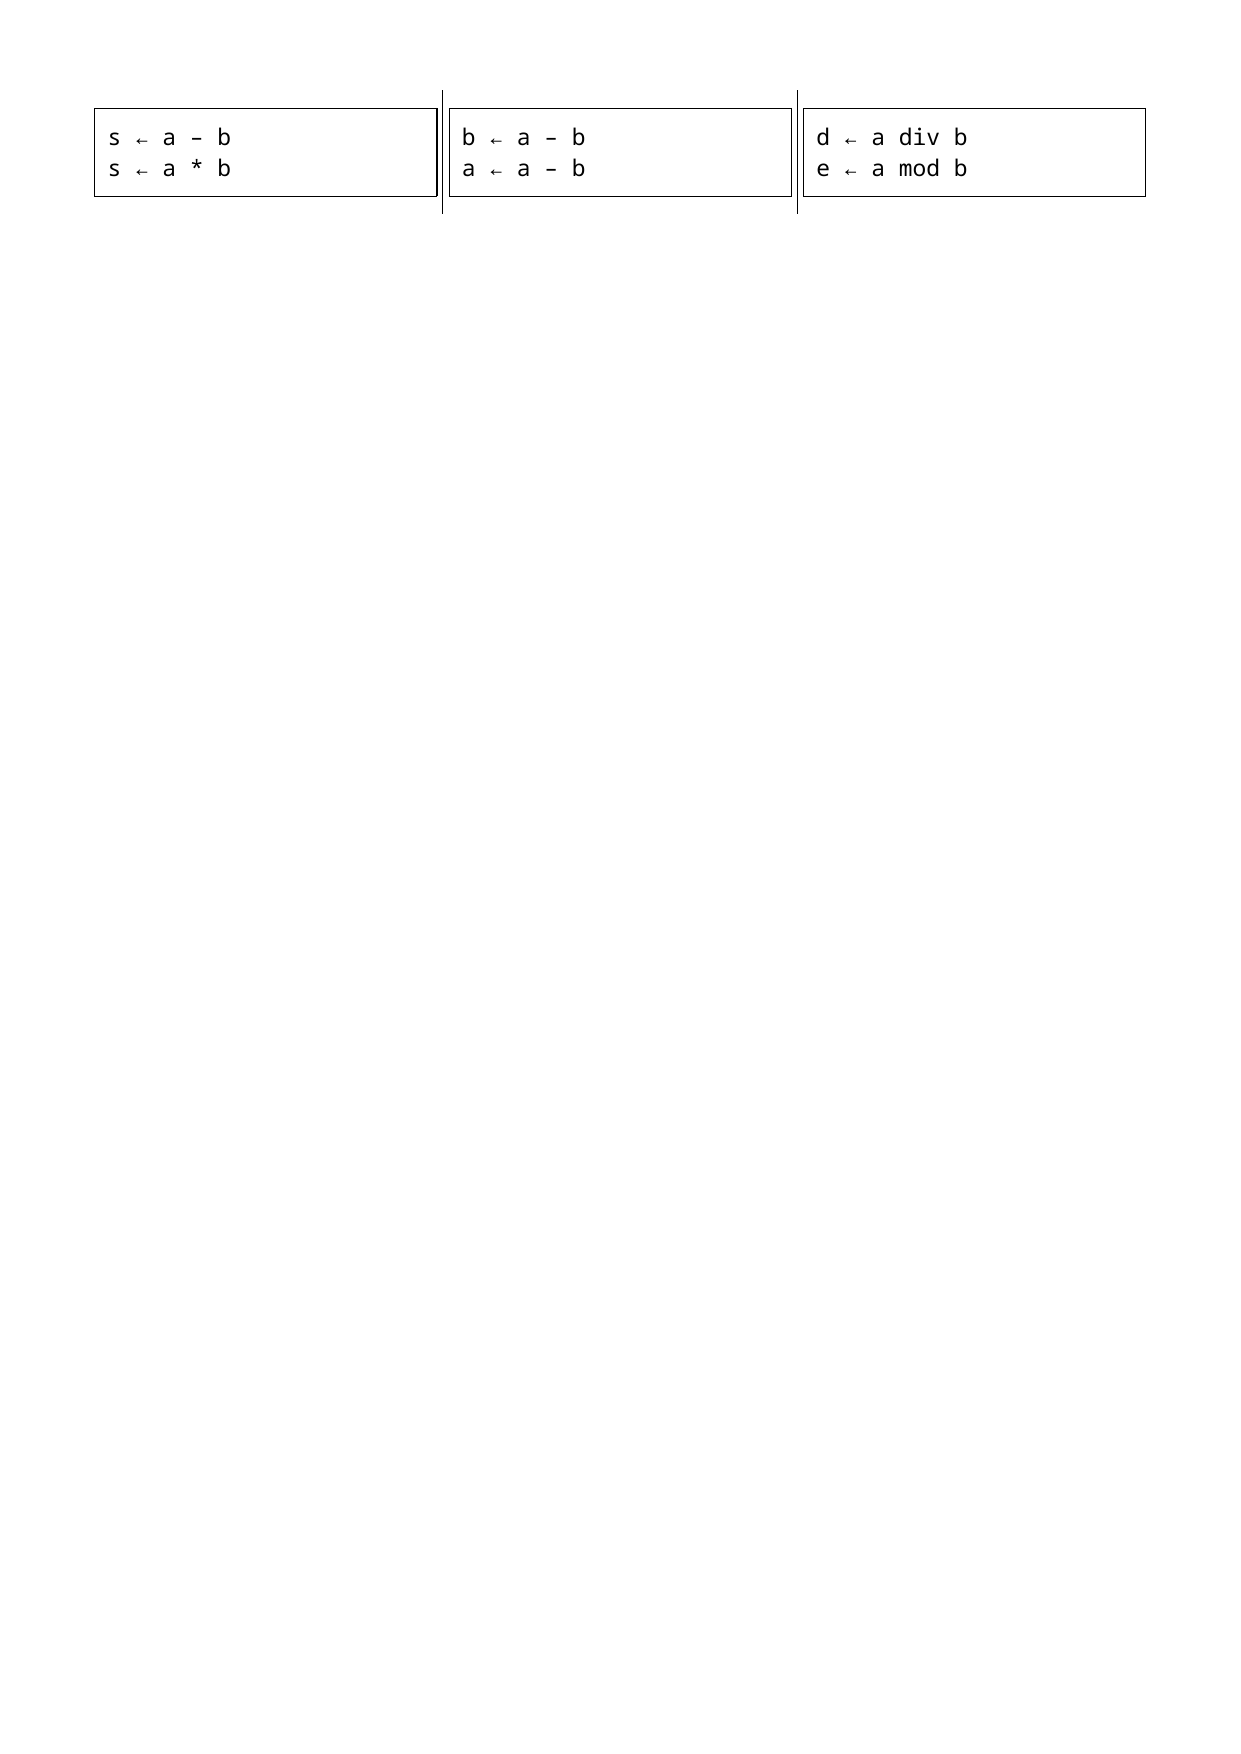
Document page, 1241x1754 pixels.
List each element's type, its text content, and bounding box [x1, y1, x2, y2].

table_header b ← a – b a ← a – b [443, 90, 797, 214]
table_header d ← a div b e ← a mod b [798, 90, 1152, 214]
table_header s ← a – b s ← a * b [89, 90, 442, 214]
